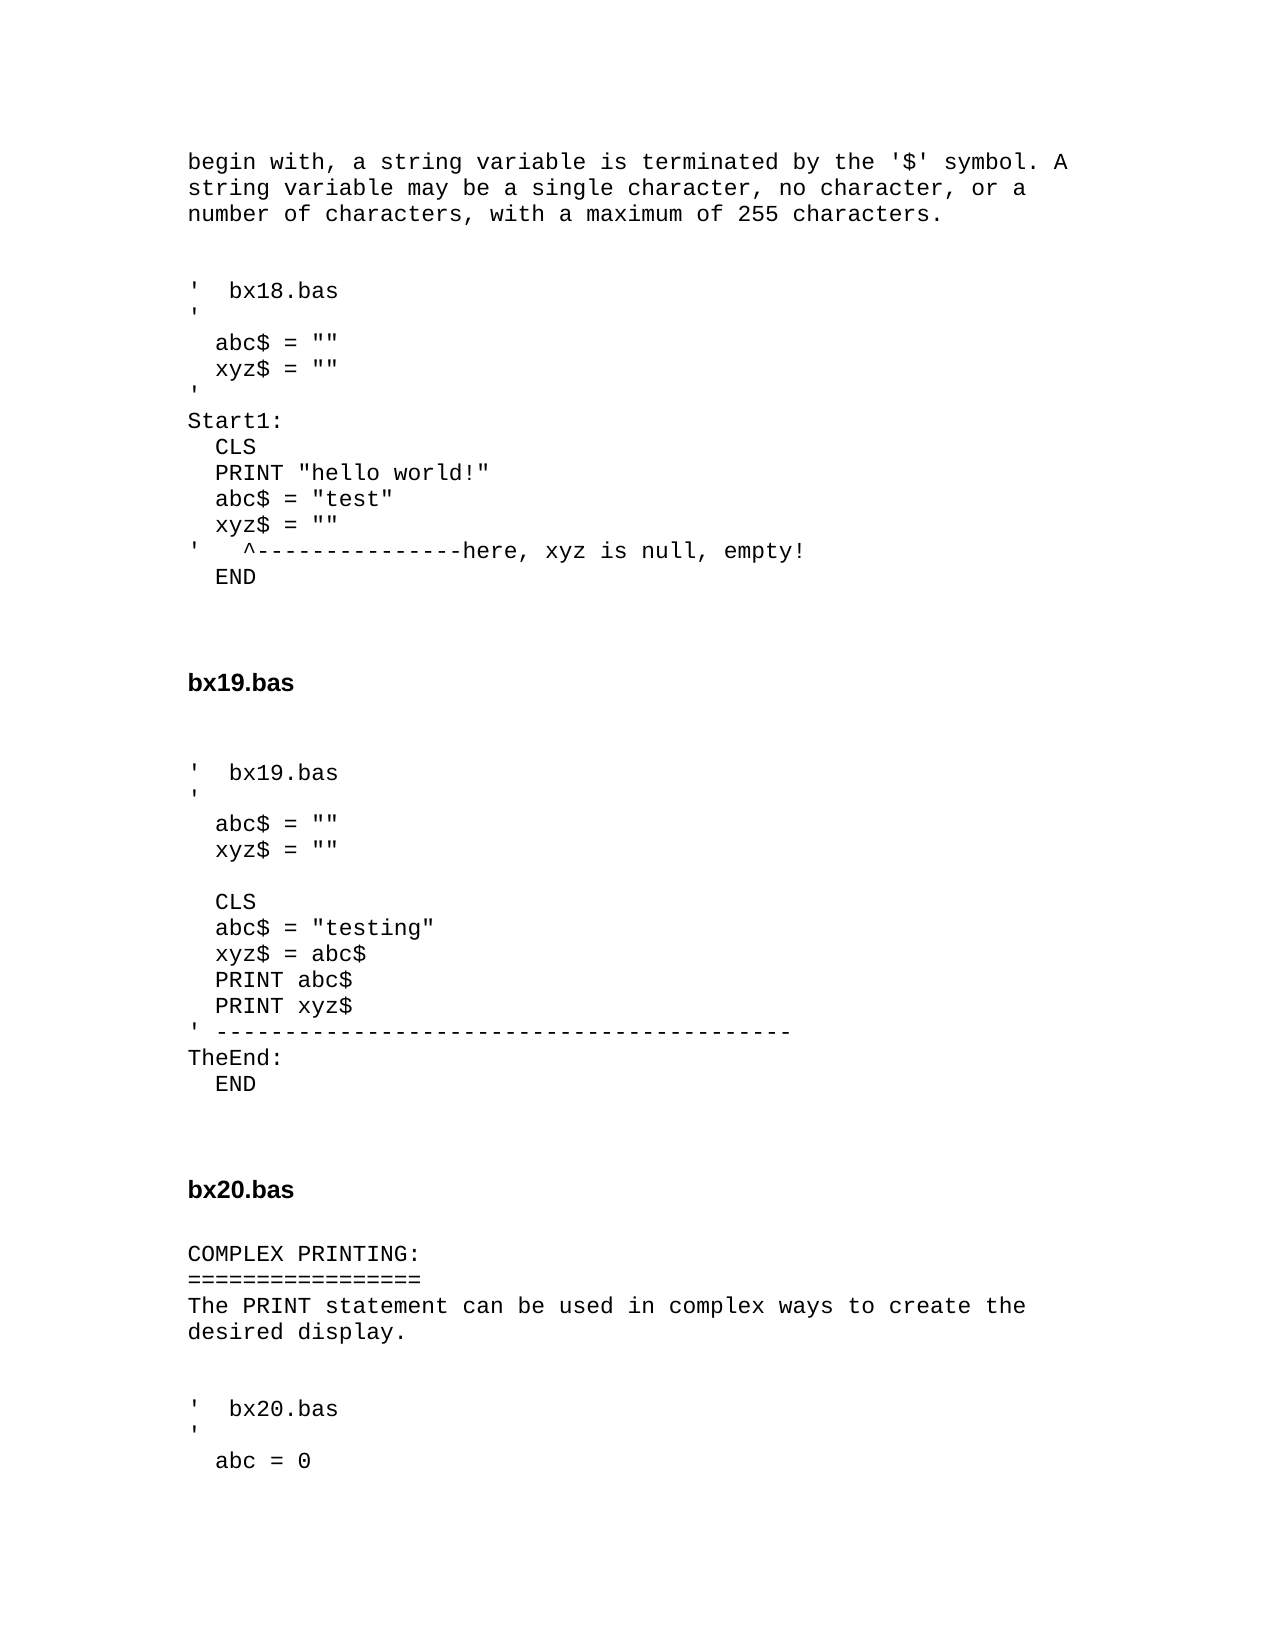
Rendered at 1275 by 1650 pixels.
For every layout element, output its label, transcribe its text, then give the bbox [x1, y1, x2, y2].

text ' bx18.bas [187, 280, 1087, 306]
text abc$ = "testing" [187, 917, 1087, 942]
text The PRINT statement can be used in complex ways to create the desired display. [187, 1294, 1087, 1346]
text ' [187, 383, 1087, 409]
text COMPLEX PRINTING: [187, 1242, 1087, 1268]
text CLS [187, 435, 1087, 461]
text END [187, 565, 1087, 591]
text PRINT abc$ [187, 968, 1087, 994]
text ================= [187, 1268, 1087, 1294]
text xyz$ = "" [187, 357, 1087, 383]
text ' bx19.bas [187, 761, 1087, 787]
text xyz$ = "" [187, 513, 1087, 539]
subtitle bx19.bas [187, 668, 1087, 697]
text begin with, a string variable is terminated by the '$' symbol. A string variable may be a single character, no character, or a number of characters, with a maximum of 255 characters. [187, 150, 1087, 228]
text ' [187, 1424, 1087, 1450]
text ' [187, 306, 1087, 332]
text PRINT xyz$ [187, 994, 1087, 1020]
text abc$ = "" [187, 332, 1087, 357]
text END [187, 1072, 1087, 1098]
text ' ^---------------here, xyz is null, empty! [187, 539, 1087, 565]
text CLS [187, 891, 1087, 917]
text xyz$ = "" [187, 839, 1087, 865]
text abc$ = "" [187, 813, 1087, 839]
text abc$ = "test" [187, 487, 1087, 513]
text ' ------------------------------------------ [187, 1020, 1087, 1046]
text xyz$ = abc$ [187, 942, 1087, 968]
text ' bx20.bas [187, 1398, 1087, 1424]
text ' [187, 787, 1087, 813]
subtitle bx20.bas [187, 1175, 1087, 1204]
text abc = 0 [187, 1450, 1087, 1476]
text Start1: [187, 409, 1087, 435]
text PRINT "hello world!" [187, 461, 1087, 487]
text TheEnd: [187, 1046, 1087, 1072]
